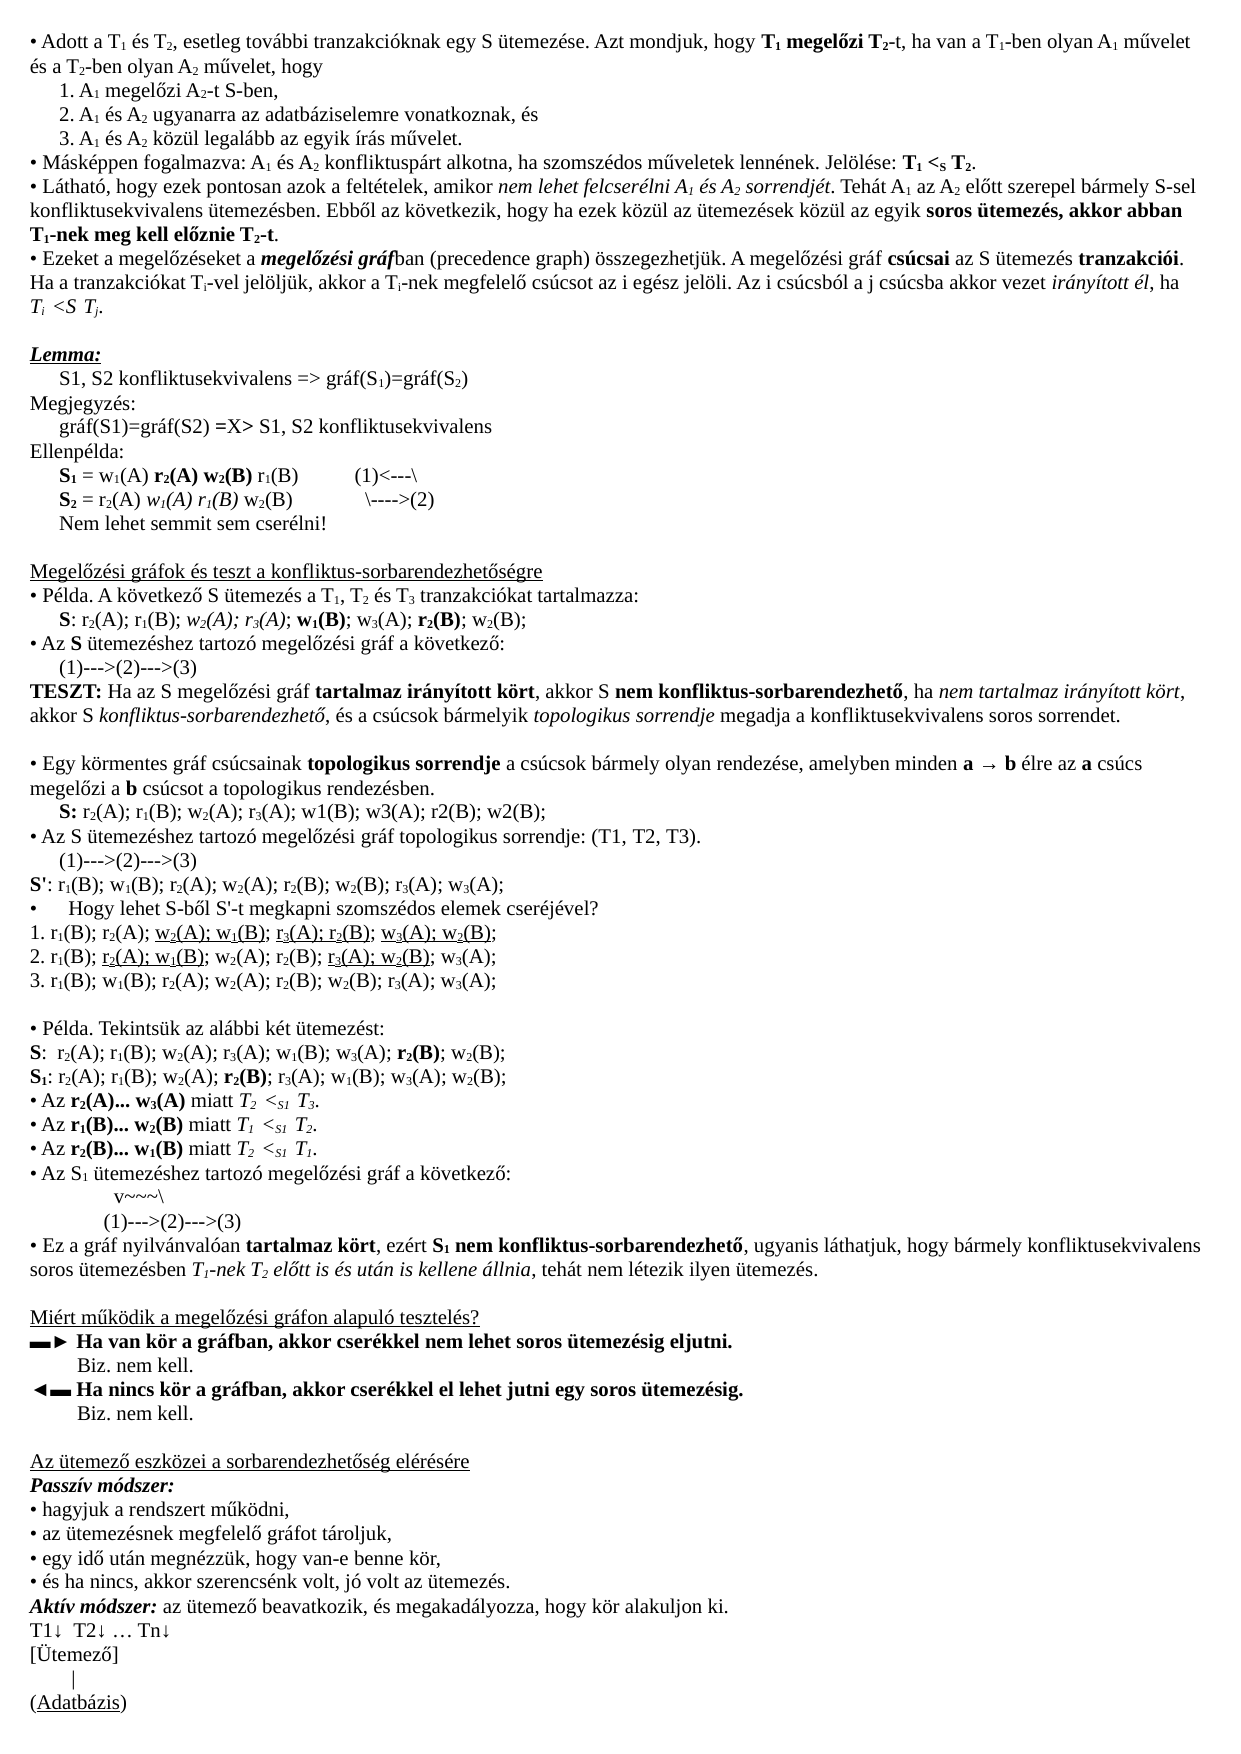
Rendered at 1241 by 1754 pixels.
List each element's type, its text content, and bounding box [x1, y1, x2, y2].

text 1. A1 megelőzi A2-t S-ben, 2. A1 és A2 ugyanarra az adatbáziselemre vonatkoznak, és 3. A1 és A2 közül legalább az egyik írás művelet. [59, 78, 1211, 150]
text Miért működik a megelőzési gráfon alapuló tesztelés? [29, 1305, 1211, 1329]
text Lemma: S1, S2 konfliktusekvivalens => gráf(S1)=gráf(S2) [29, 342, 1211, 390]
text Ellenpélda: S1 = w1(A) r2(A) w2(B) r1(B) (1)<---\ S2 = r2(A) w1(A) r1(B) w2(B) \---->(2) Nem lehet semmit sem cserélni! [29, 438, 1211, 535]
text ◄▬ Ha nincs kör a gráfban, akkor cserékkel el lehet jutni egy soros ütemezésig. [29, 1377, 1211, 1401]
text Megjegyzés: gráf(S1)=gráf(S2) =X> S1, S2 konfliktusekvivalens [29, 390, 1211, 438]
text Biz. nem kell. [77, 1401, 1211, 1425]
text • Az r2(A)... w3(A) miatt T2 <S1 T3. • Az r1(B)... w2(B) miatt T1 <S1 T2. • Az r2(B)... w1(B) miatt T2 <S1 T1. • Az S1 ütemezéshez tartozó megelőzési gráf a következő: v~~~\ (1)--->(2)--->(3) [29, 1088, 1211, 1233]
text S: r2(A); r1(B); w2(A); r3(A); w1(B); w3(A); r2(B); w2(B); [59, 799, 1211, 823]
text Biz. nem kell. [77, 1353, 1211, 1377]
text 1. r1(B); r2(A); w2(A); w1(B); r3(A); r2(B); w3(A); w2(B); 2. r1(B); r2(A); w1(B); w2(A); r2(B); r3(A); w2(B); w3(A); 3. r1(B); w1(B); r2(A); w2(A); r2(B); w2(B); r3(A); w3(A); [29, 920, 1211, 992]
text • Az S ütemezéshez tartozó megelőzési gráf a következő: (1)--->(2)--->(3) [29, 631, 1211, 679]
text Aktív módszer: az ütemező beavatkozik, és megakadályozza, hogy kör alakuljon ki. T1↓ T2↓ … Tn↓ [Ütemező] | (Adatbázis) [29, 1593, 1211, 1714]
text TESZT: Ha az S megelőzési gráf tartalmaz irányított kört, akkor S nem konfliktus-sorbarendezhető, ha nem tartalmaz irányított kört, akkor S konfliktus-sorbarendezhető, és a csúcsok bármelyik topologikus sorrendje megadja a konfliktusekvivalens soros sorrendet. [29, 679, 1211, 727]
text • Hogy lehet S-ből S'-t megkapni szomszédos elemek cseréjével? [29, 896, 1211, 920]
text Passzív módszer: • hagyjuk a rendszert működni, • az ütemezésnek megfelelő gráfot tároljuk, • egy idő után megnézzük, hogy van-e benne kör, • és ha nincs, akkor szerencsénk volt, jó volt az ütemezés. [29, 1473, 1211, 1593]
text • Látható, hogy ezek pontosan azok a feltételek, amikor nem lehet felcserélni A1 és A2 sorrendjét. Tehát A1 az A2 előtt szerepel bármely S-sel konfliktusekvivalens ütemezésben. Ebből az következik, hogy ha ezek közül az ütemezések közül az egyik soros ütemezés, akkor abban T1-nek meg kell előznie T2-t. [29, 174, 1211, 246]
text • Egy körmentes gráf csúcsainak topologikus sorrendje a csúcsok bármely olyan rendezése, amelyben minden a → b élre az a csúcs megelőzi a b csúcsot a topologikus rendezésben. [29, 751, 1211, 799]
text ▬► Ha van kör a gráfban, akkor cserékkel nem lehet soros ütemezésig eljutni. [29, 1329, 1211, 1353]
text • Példa. A következő S ütemezés a T1, T2 és T3 tranzakciókat tartalmazza: S: r2(A); r1(B); w2(A); r3(A); w1(B); w3(A); r2(B); w2(B); [29, 583, 1211, 631]
text S1: r2(A); r1(B); w2(A); r2(B); r3(A); w1(B); w3(A); w2(B); [29, 1064, 1211, 1088]
text • Adott a T1 és T2, esetleg további tranzakcióknak egy S ütemezése. Azt mondjuk, hogy T1 megelőzi T2-t, ha van a T1-ben olyan A1 művelet és a T2-ben olyan A2 művelet, hogy [29, 29, 1211, 78]
text • Példa. Tekintsük az alábbi két ütemezést: [29, 1016, 1211, 1040]
text S: r2(A); r1(B); w2(A); r3(A); w1(B); w3(A); r2(B); w2(B); [29, 1040, 1211, 1064]
text • Az S ütemezéshez tartozó megelőzési gráf topologikus sorrendje: (T1, T2, T3). (1)--->(2)--->(3) [29, 823, 1211, 872]
text S': r1(B); w1(B); r2(A); w2(A); r2(B); w2(B); r3(A); w3(A); [29, 872, 1211, 896]
text • Ez a gráf nyilvánvalóan tartalmaz kört, ezért S1 nem konfliktus-sorbarendezhető, ugyanis láthatjuk, hogy bármely konfliktusekvivalens soros ütemezésben T1-nek T2 előtt is és után is kellene állnia, tehát nem létezik ilyen ütemezés. [29, 1233, 1211, 1281]
text Megelőzési gráfok és teszt a konfliktus-sorbarendezhetőségre [29, 559, 1211, 583]
text • Ezeket a megelőzéseket a megelőzési gráfban (precedence graph) összegezhetjük. A megelőzési gráf csúcsai az S ütemezés tranzakciói. Ha a tranzakciókat Ti-vel jelöljük, akkor a Ti-nek megfelelő csúcsot az i egész jelöli. Az i csúcsból a j csúcsba akkor vezet irányított él, ha Ti <S Tj. [29, 246, 1211, 318]
text Az ütemező eszközei a sorbarendezhetőség elérésére [29, 1449, 1211, 1473]
text • Másképpen fogalmazva: A1 és A2 konfliktuspárt alkotna, ha szomszédos műveletek lennének. Jelölése: T1 <S T2. [29, 150, 1211, 174]
